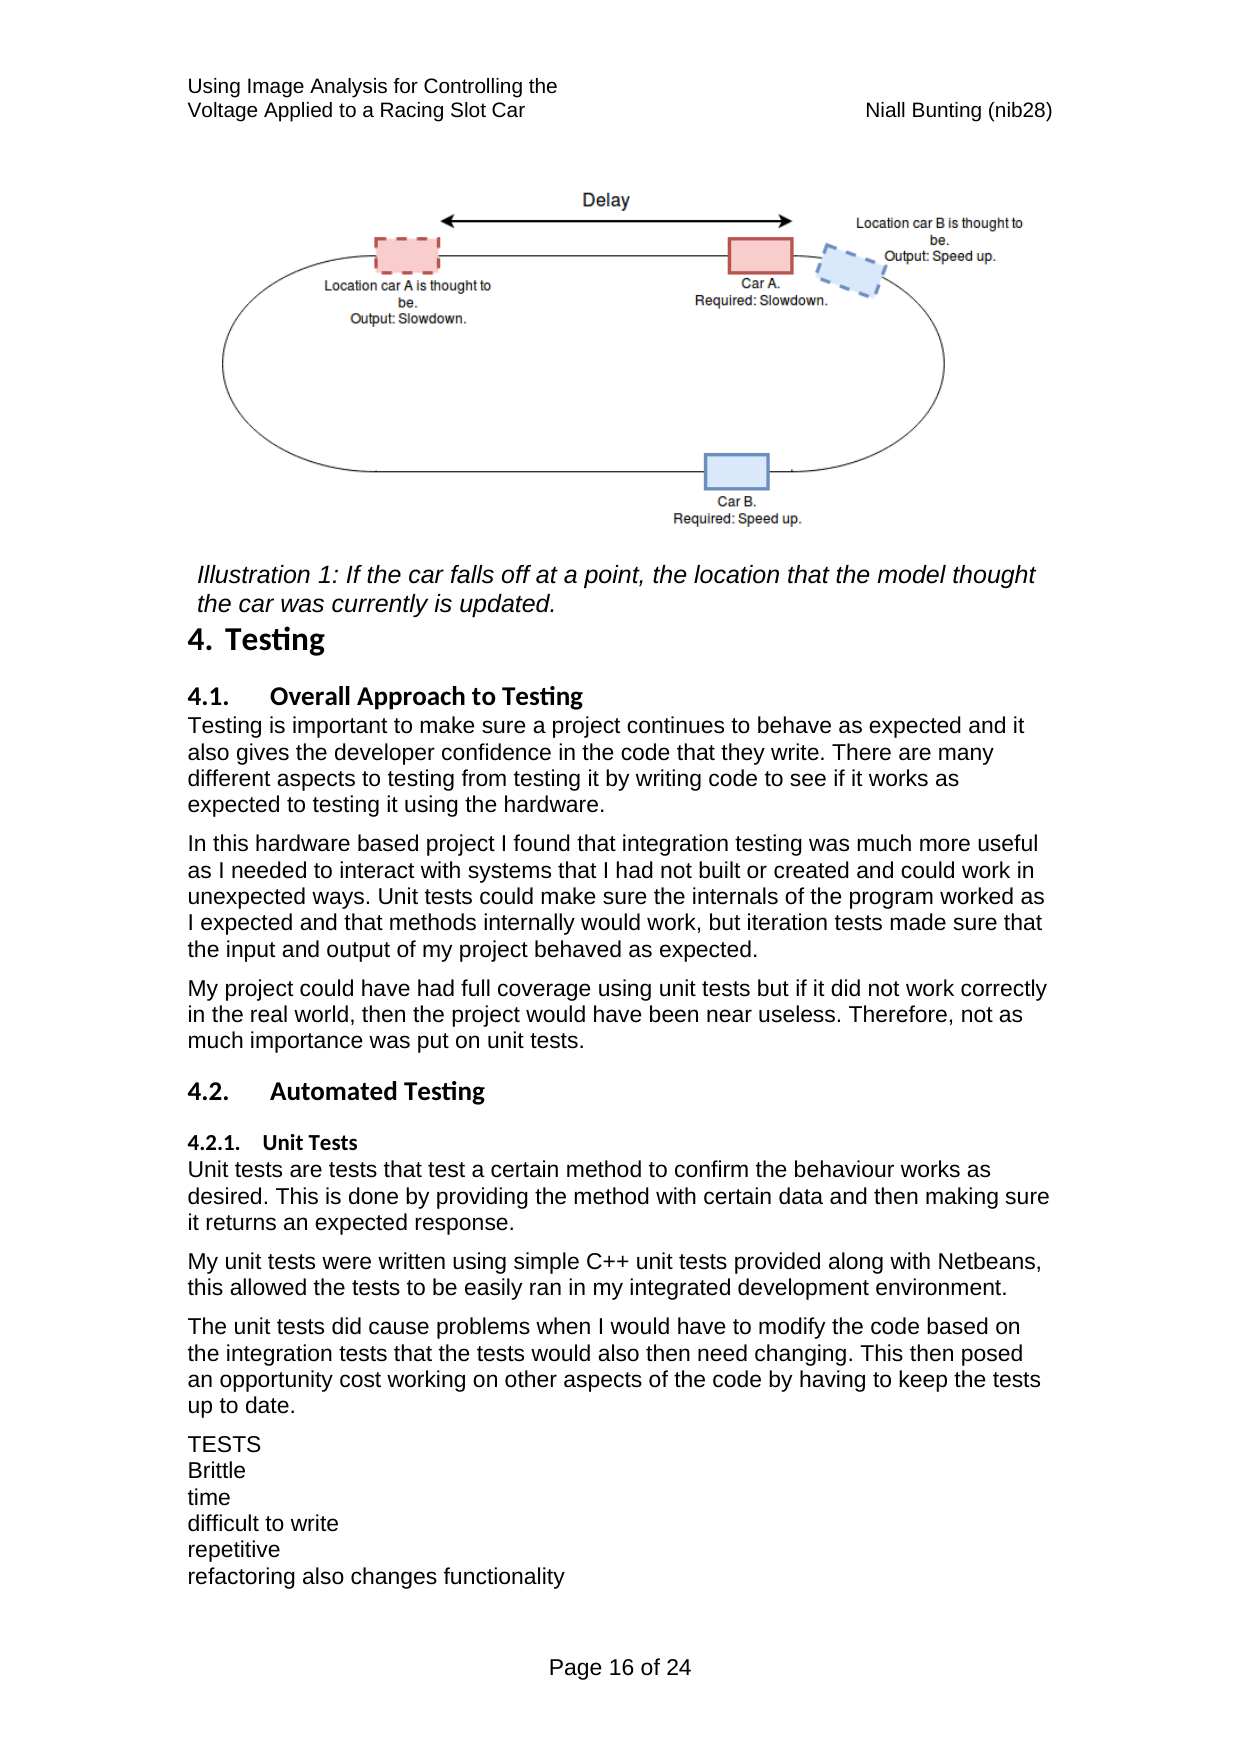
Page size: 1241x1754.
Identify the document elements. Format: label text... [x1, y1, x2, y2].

text repetitive [187, 1536, 1053, 1563]
text My project could have had full coverage using unit tests but if it did not work correctly in the real world, then the project would have been near useless. Therefore, not as much importance was put on unit tests. [187, 974, 1053, 1054]
text Brittle [187, 1457, 1053, 1484]
subtitle Testing [187, 174, 1053, 658]
text difficult to write [187, 1510, 1053, 1536]
text In this hardware based project I found that integration testing was much more useful as I needed to interact with systems that I had not built or created and could work in unexpected ways. Unit tests could make sure the internals of the program worked as I expected and that methods internally would work, but iteration tests made sure that the input and output of my project behaved as expected. [187, 830, 1053, 962]
text TESTS [187, 1431, 1053, 1457]
text time [187, 1484, 1053, 1510]
text The unit tests did cause problems when I would have to modify the code based on the integration tests that the tests would also then need changing. This then posed an opportunity cost working on other aspects of the code by having to keep the tests up to date. [187, 1313, 1053, 1418]
text My unit tests were written using simple C++ unit tests provided along with Netbeans, this allowed the tests to be easily ran in my integrated development environment. [187, 1248, 1053, 1301]
subtitle Overall Approach to Testing [187, 679, 1053, 712]
text Illustration 1: If the car falls off at a point, the location that the model thought the car was currently is updated. [197, 561, 1062, 618]
text Unit tests are tests that test a certain method to confirm the behaviour works as desired. This is done by providing the method with certain data and then making sure it returns an expected response. [187, 1156, 1053, 1235]
text Testing is important to make sure a project continues to behave as expected and it also gives the developer confidence in the code that they write. There are many different aspects to testing from testing it by writing code to see if it works as expected to testing it using the hardware. [187, 712, 1053, 818]
subtitle Automated Testing [187, 1074, 1053, 1107]
subtitle Unit Tests [187, 1128, 1053, 1156]
text refactoring also changes functionality [187, 1563, 1053, 1589]
picture [196, 161, 1063, 561]
